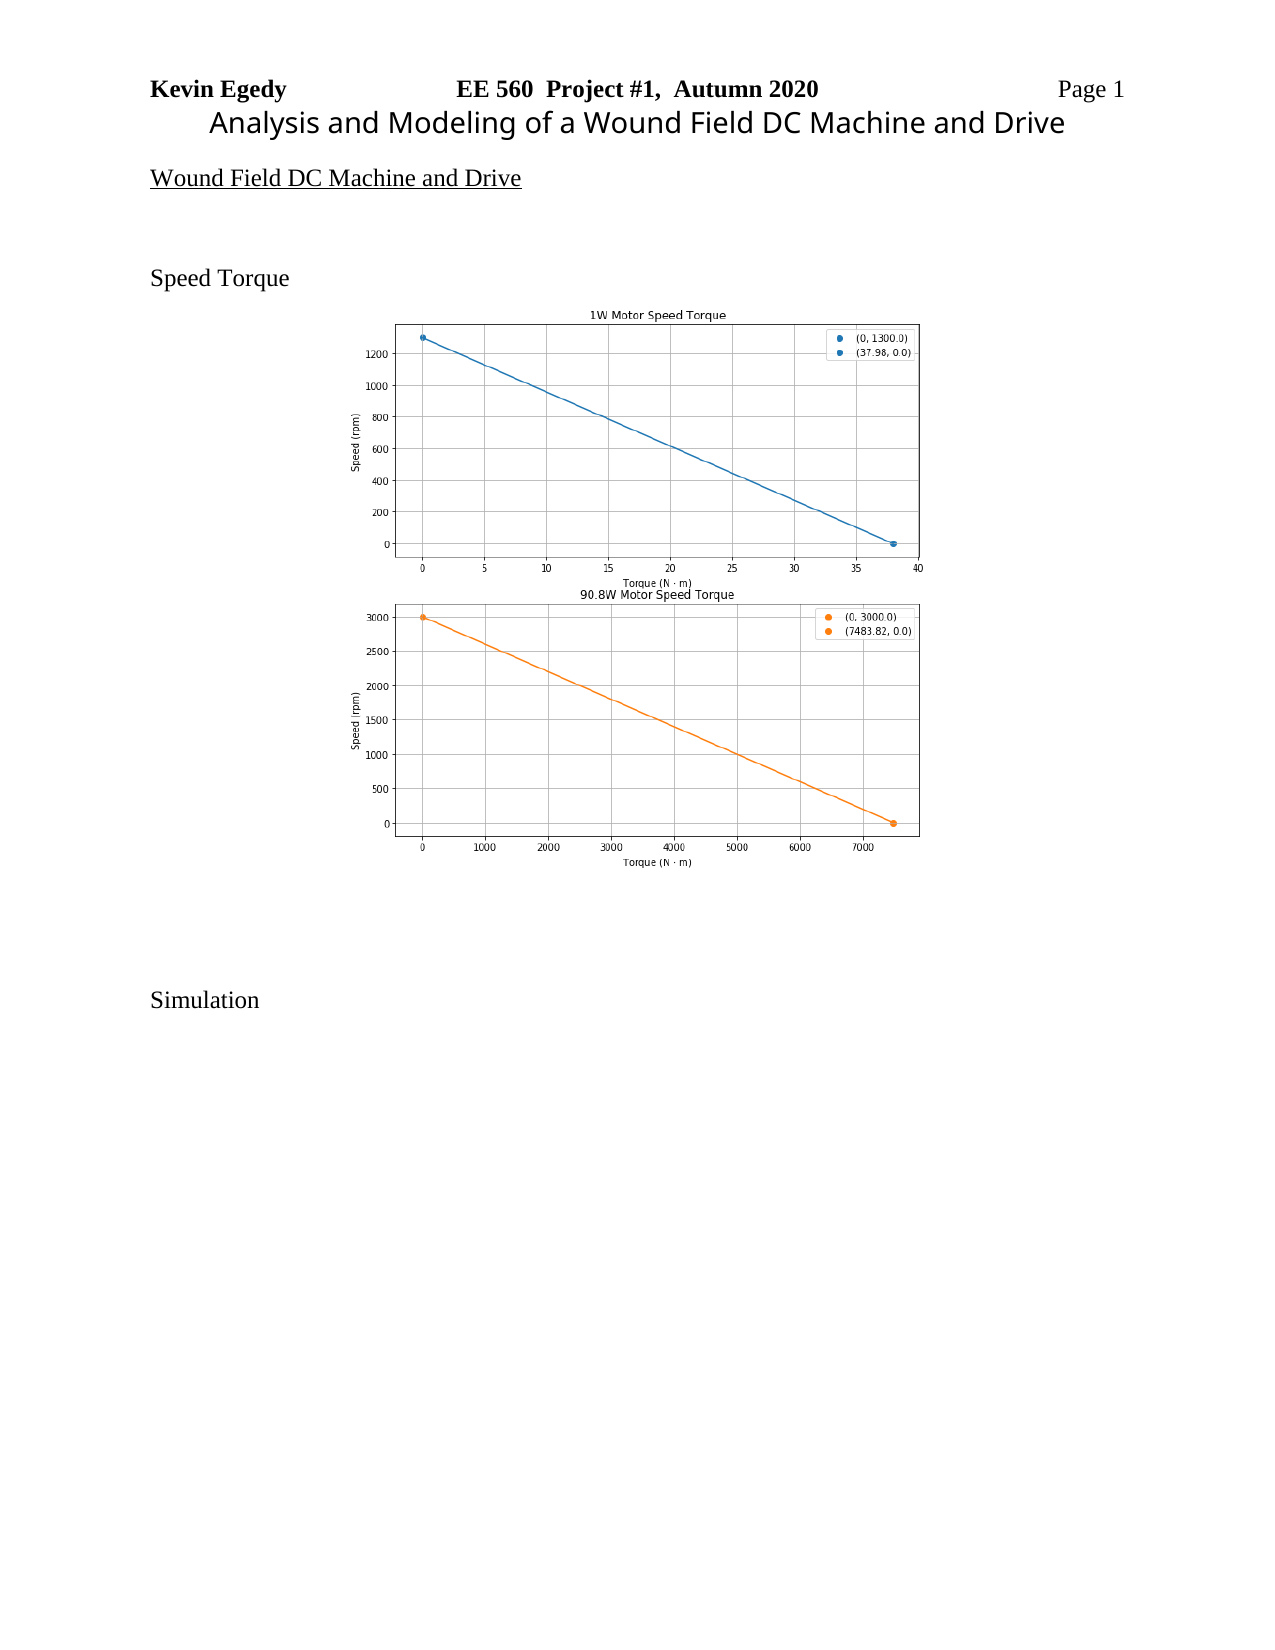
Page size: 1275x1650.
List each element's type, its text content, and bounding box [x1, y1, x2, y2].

text Wound Field DC Machine and Drive [150, 154, 1125, 191]
picture [345, 303, 930, 875]
text Simulation [150, 977, 1125, 1014]
text Speed Torque [150, 254, 1125, 291]
